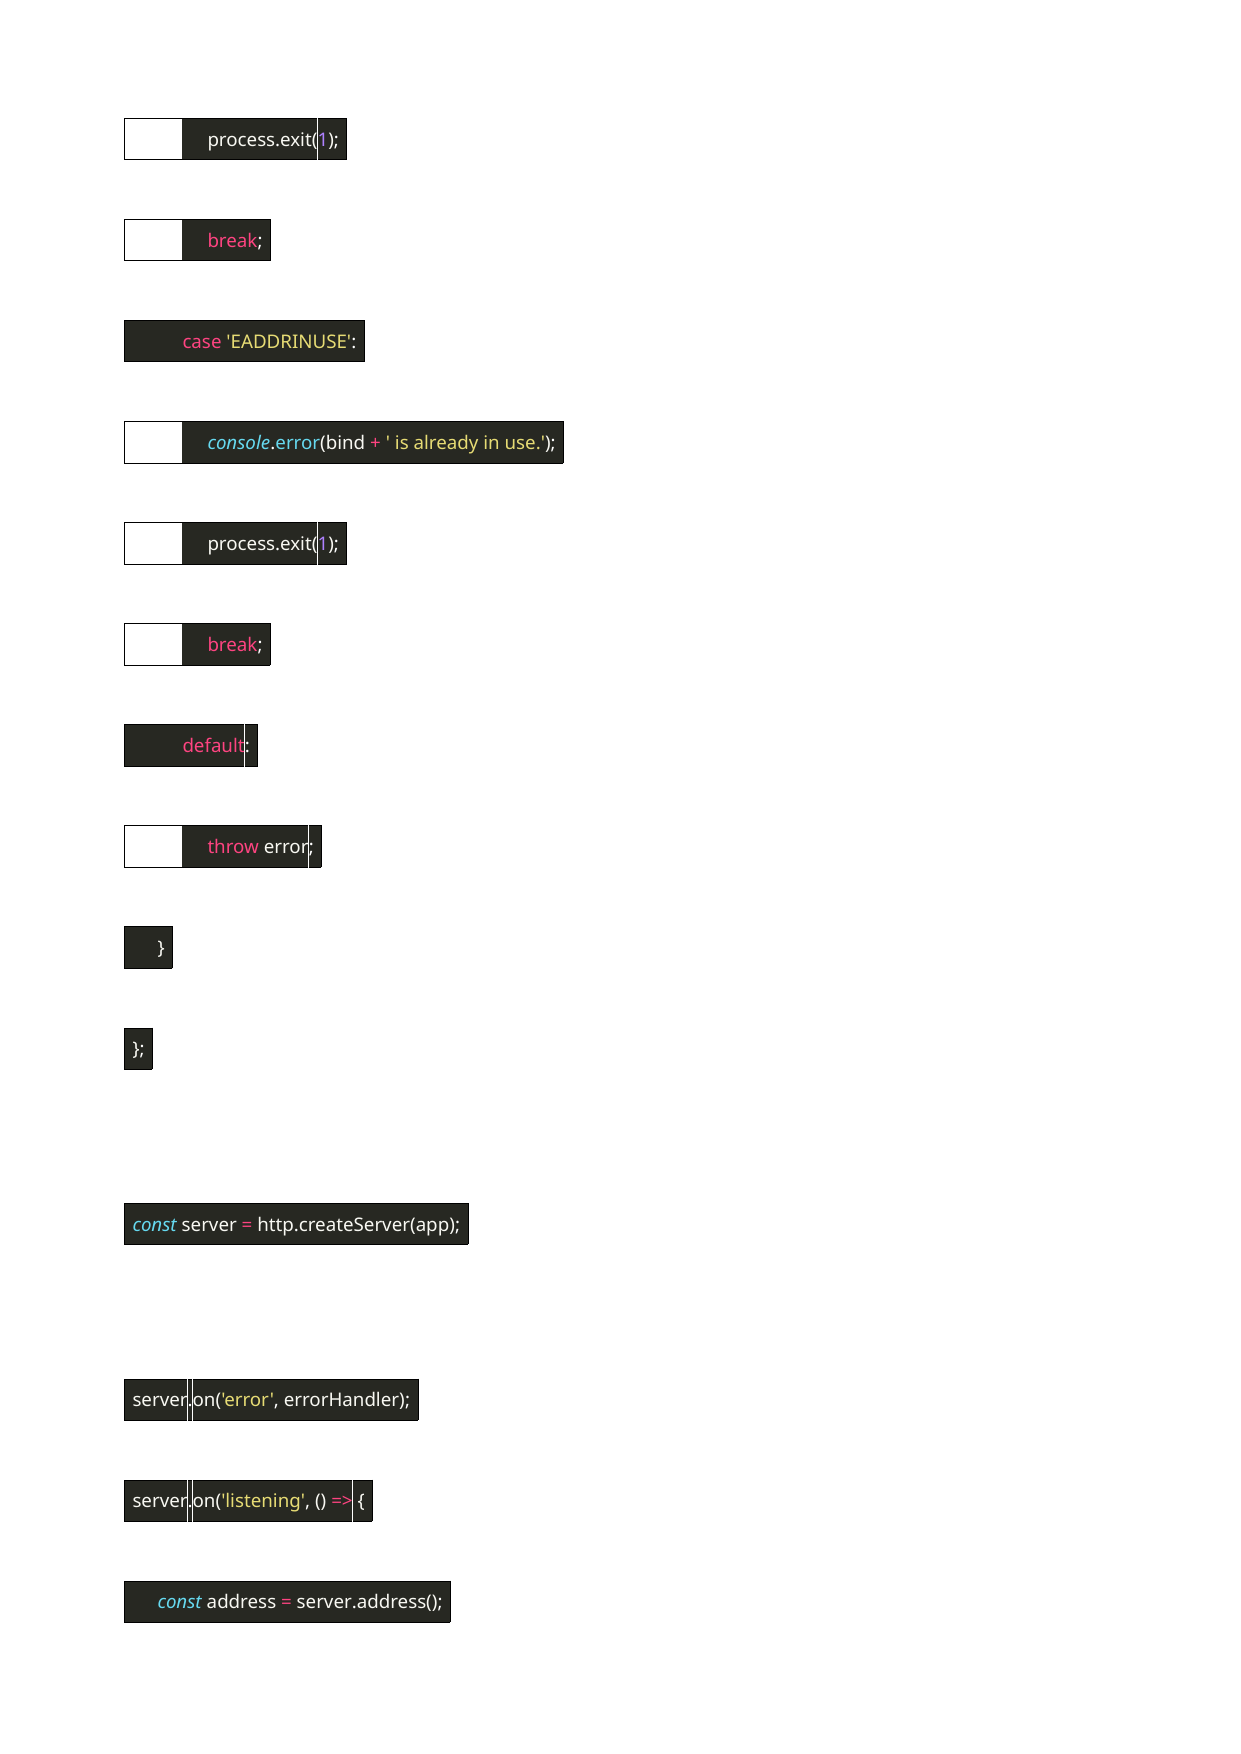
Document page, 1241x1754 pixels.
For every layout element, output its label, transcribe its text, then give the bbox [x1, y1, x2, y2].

text break; [125, 624, 270, 665]
text [347, 118, 1111, 159]
text [347, 522, 1111, 564]
text [365, 320, 1111, 362]
text [153, 1027, 1111, 1069]
text [373, 1479, 1111, 1521]
text [564, 421, 1111, 463]
text console.error(bind + ' is already in use.'); [125, 422, 563, 463]
text process.exit(1); [125, 119, 346, 159]
text break; [125, 220, 270, 260]
text [419, 1378, 1111, 1420]
text [271, 219, 1111, 261]
text server.on('listening', () => { [125, 1481, 372, 1521]
text }; [125, 1029, 152, 1069]
text throw error; [125, 826, 321, 867]
text [451, 1581, 1111, 1622]
text [173, 926, 1111, 968]
text [322, 825, 1111, 867]
text [271, 623, 1111, 665]
text default: [125, 725, 257, 766]
text const server = http.createServer(app); [125, 1204, 468, 1244]
text } [125, 927, 172, 968]
text process.exit(1); [125, 523, 346, 564]
text [258, 724, 1111, 766]
text server.on('error', errorHandler); [125, 1380, 418, 1420]
text [469, 1203, 1111, 1244]
text case 'EADDRINUSE': [125, 321, 364, 361]
text const address = server.address(); [125, 1582, 450, 1622]
